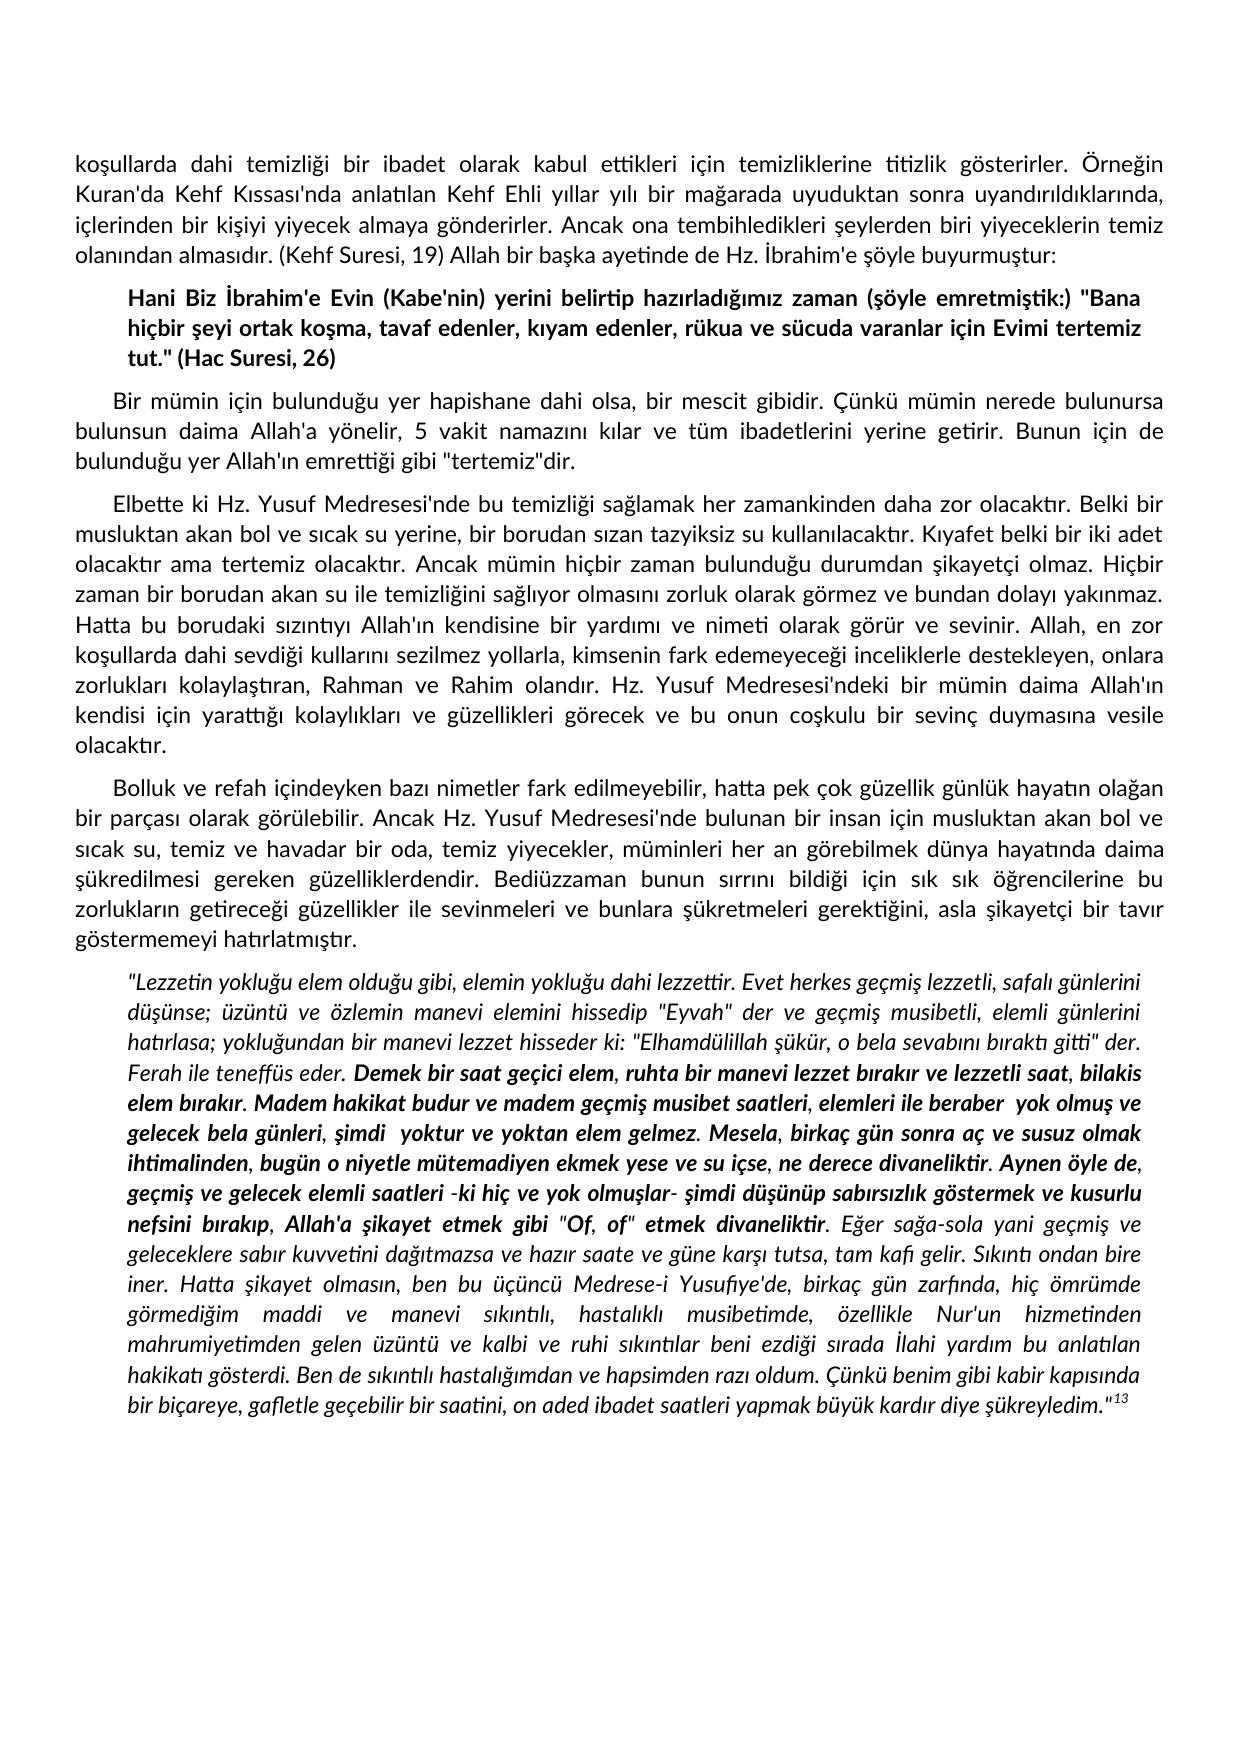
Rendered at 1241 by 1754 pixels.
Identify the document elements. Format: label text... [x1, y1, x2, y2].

text Elbette ki Hz. Yusuf Medresesi'nde bu temizliği sağlamak her zamankinden daha zor olacaktır. Belki bir musluktan akan bol ve sıcak su yerine, bir borudan sızan tazyiksiz su kullanılacaktır. Kıyafet belki bir iki adet olacaktır ama tertemiz olacaktır. Ancak mümin hiçbir zaman bulunduğu durumdan şikayetçi olmaz. Hiçbir zaman bir borudan akan su ile temizliğini sağlıyor olmasını zorluk olarak görmez ve bundan dolayı yakınmaz. Hatta bu borudaki sızıntıyı Allah'ın kendisine bir yardımı ve nimeti olarak görür ve sevinir. Allah, en zor koşullarda dahi sevdiği kullarını sezilmez yollarla, kimsenin fark edemeyeceği inceliklerle destekleyen, onlara zorlukları kolaylaştıran, Rahman ve Rahim olandır. Hz. Yusuf Medresesi'ndeki bir mümin daima Allah'ın kendisi için yarattığı kolaylıkları ve güzellikleri görecek ve bu onun coşkulu bir sevinç duymasına vesile olacaktır. [75, 489, 1165, 759]
text Bir mümin için bulunduğu yer hapishane dahi olsa, bir mescit gibidir. Çünkü mümin nerede bulunursa bulunsun daima Allah'a yönelir, 5 vakit namazını kılar ve tüm ibadetlerini yerine getirir. Bunun için de bulunduğu yer Allah'ın emrettiği gibi "tertemiz"dir. [75, 386, 1165, 474]
text Bolluk ve refah içindeyken bazı nimetler fark edilmeyebilir, hatta pek çok güzellik günlük hayatın olağan bir parçası olarak görülebilir. Ancak Hz. Yusuf Medresesi'nde bulunan bir insan için musluktan akan bol ve sıcak su, temiz ve havadar bir oda, temiz yiyecekler, müminleri her an görebilmek dünya hayatında daima şükredilmesi gereken güzelliklerdendir. Bediüzzaman bunun sırrını bildiği için sık sık öğrencilerine bu zorlukların getireceği güzellikler ile sevinmeleri ve bunlara şükretmeleri gerektiğini, asla şikayetçi bir tavır göstermemeyi hatırlatmıştır. [75, 774, 1165, 952]
text koşullarda dahi temizliği bir ibadet olarak kabul ettikleri için temizliklerine titizlik gösterirler. Örneğin Kuran'da Kehf Kıssası'nda anlatılan Kehf Ehli yıllar yılı bir mağarada uyuduktan sonra uyandırıldıklarında, içlerinden bir kişiyi yiyecek almaya gönderirler. Ancak ona tembihledikleri şeylerden biri yiyeceklerin temiz olanından almasıdır. (Kehf Suresi, 19) Allah bir başka ayetinde de Hz. İbrahim'e şöyle buyurmuştur: [75, 150, 1165, 268]
text Hani Biz İbrahim'e Evin (Kabe'nin) yerini belirtip hazırladığımız zaman (şöyle emretmiştik:) "Bana hiçbir şeyi ortak koşma, tavaf edenler, kıyam edenler, rükua ve sücuda varanlar için Evimi tertemiz tut." (Hac Suresi, 26) [127, 283, 1143, 371]
text "Lezzetin yokluğu elem olduğu gibi, elemin yokluğu dahi lezzettir. Evet herkes geçmiş lezzetli, safalı günlerini düşünse; üzüntü ve özlemin manevi elemini hissedip "Eyvah" der ve geçmiş musibetli, elemli günlerini hatırlasa; yokluğundan bir manevi lezzet hisseder ki: "Elhamdülillah şükür, o bela sevabını bıraktı gitti" der. Ferah ile teneffüs eder. Demek bir saat geçici elem, ruhta bir manevi lezzet bırakır ve lezzetli saat, bilakis elem bırakır. Madem hakikat budur ve madem geçmiş musibet saatleri, elemleri ile beraber yok olmuş ve gelecek bela günleri, şimdi yoktur ve yoktan elem gelmez. Mesela, birkaç gün sonra aç ve susuz olmak ihtimalinden, bugün o niyetle mütemadiyen ekmek yese ve su içse, ne derece divaneliktir. Aynen öyle de, geçmiş ve gelecek elemli saatleri -ki hiç ve yok olmuşlar- şimdi düşünüp sabırsızlık göstermek ve kusurlu nefsini bırakıp, Allah'a şikayet etmek gibi "Of, of" etmek divaneliktir. Eğer sağa-sola yani geçmiş ve geleceklere sabır kuvvetini dağıtmazsa ve hazır saate ve güne karşı tutsa, tam kafi gelir. Sıkıntı ondan bire iner. Hatta şikayet olmasın, ben bu üçüncü Medrese-i Yusufiye'de, birkaç gün zarfında, hiç ömrümde görmediğim maddi ve manevi sıkıntılı, hastalıklı musibetimde, özellikle Nur'un hizmetinden mahrumiyetimden gelen üzüntü ve kalbi ve ruhi sıkıntılar beni ezdiği sırada İlahi yardım bu anlatılan hakikatı gösterdi. Ben de sıkıntılı hastalığımdan ve hapsimden razı oldum. Çünkü benim gibi kabir kapısında bir biçareye, gafletle geçebilir bir saatini, on aded ibadet saatleri yapmak büyük kardır diye şükreyledim."13 [127, 968, 1143, 1418]
